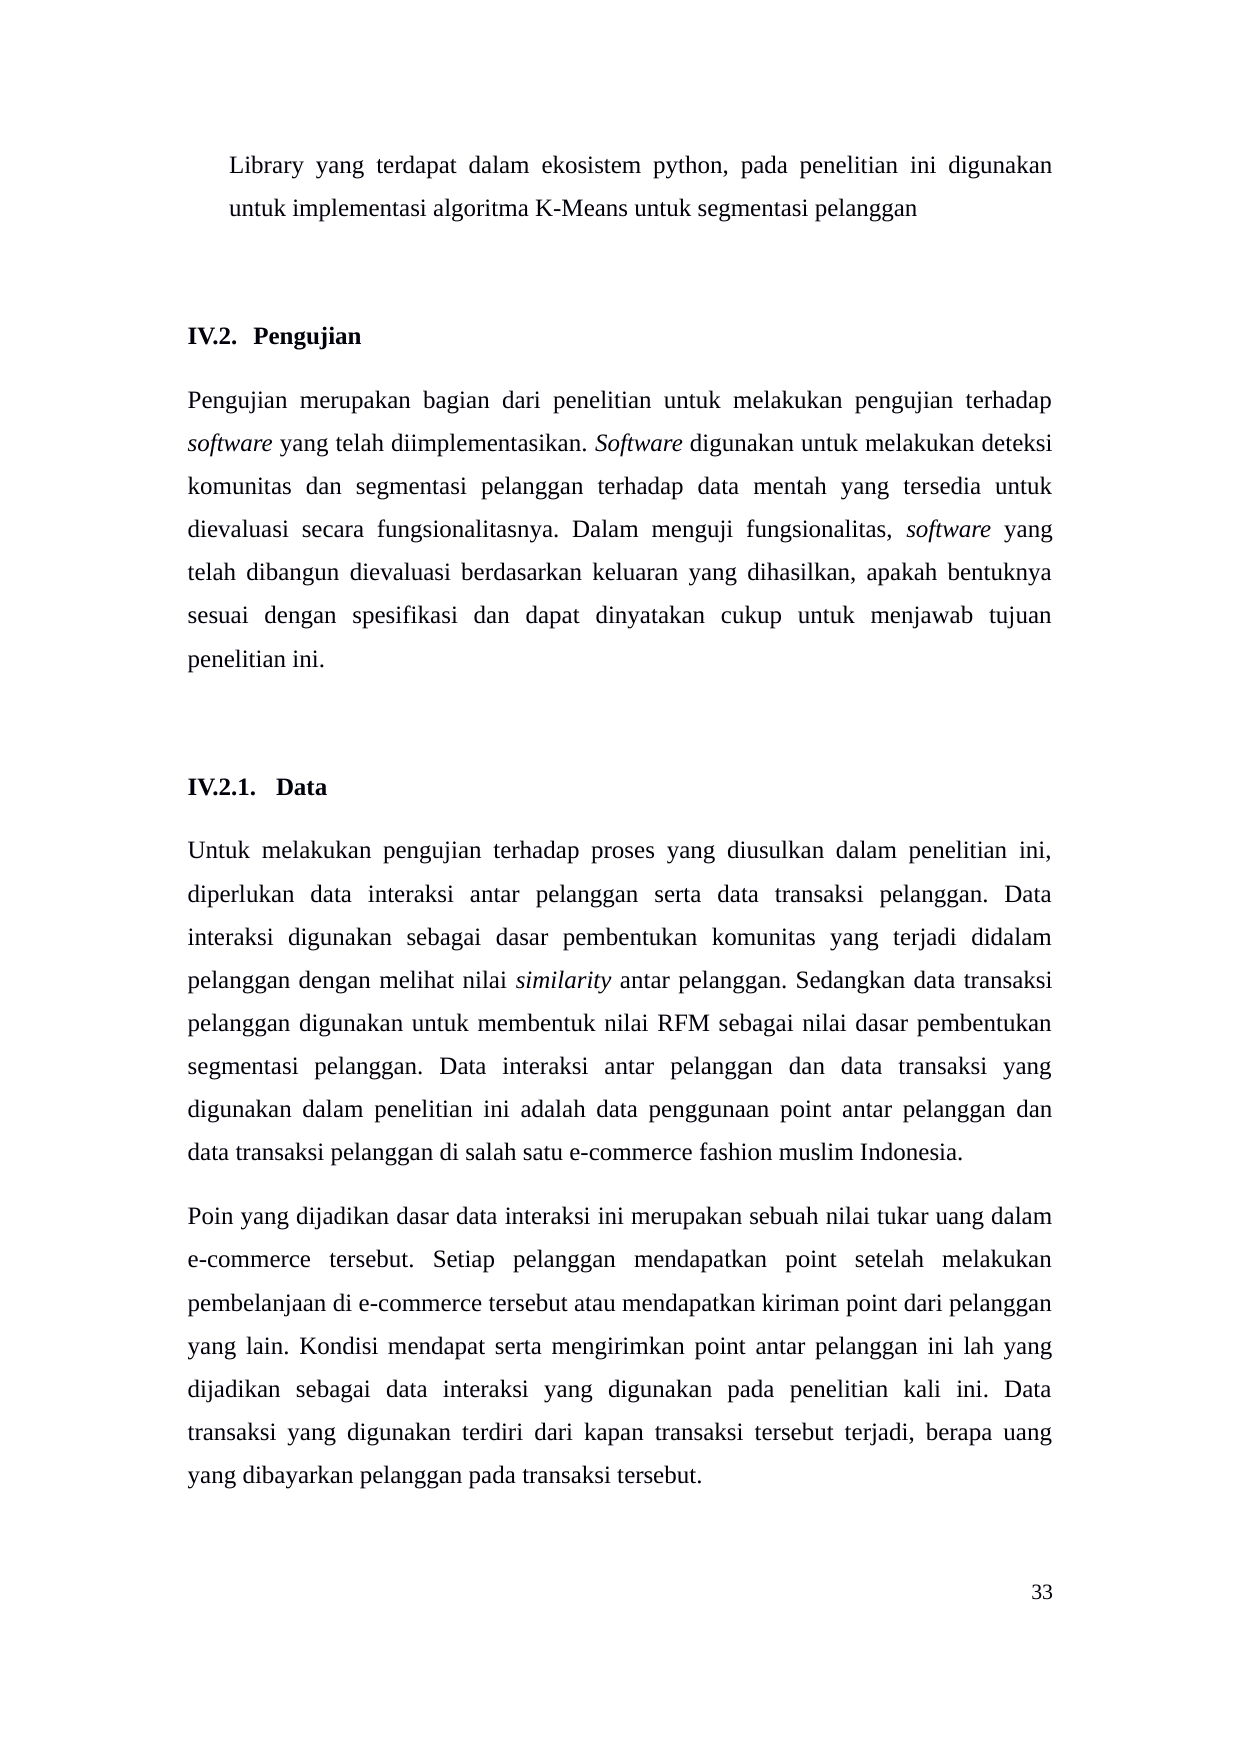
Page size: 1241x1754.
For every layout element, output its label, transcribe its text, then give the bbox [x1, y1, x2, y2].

text Untuk melakukan pengujian terhadap proses yang diusulkan dalam penelitian ini, diperlukan data interaksi antar pelanggan serta data transaksi pelanggan. Data interaksi digunakan sebagai dasar pembentukan komunitas yang terjadi didalam pelanggan dengan melihat nilai similarity antar pelanggan. Sedangkan data transaksi pelanggan digunakan untuk membentuk nilai RFM sebagai nilai dasar pembentukan segmentasi pelanggan. Data interaksi antar pelanggan dan data transaksi yang digunakan dalam penelitian ini adalah data penggunaan point antar pelanggan dan data transaksi pelanggan di salah satu e-commerce fashion muslim Indonesia. [187, 836, 1053, 1166]
text Library yang terdapat dalam ekosistem python, pada penelitian ini digunakan untuk implementasi algoritma K-Means untuk segmentasi pelanggan [229, 150, 1053, 222]
subtitle Pengujian [187, 321, 1053, 350]
subtitle Data [187, 772, 1053, 800]
text Poin yang dijadikan dasar data interaksi ini merupakan sebuah nilai tukar uang dalam e-commerce tersebut. Setiap pelanggan mendapatkan point setelah melakukan pembelanjaan di e-commerce tersebut atau mendapatkan kiriman point dari pelanggan yang lain. Kondisi mendapat serta mengirimkan point antar pelanggan ini lah yang dijadikan sebagai data interaksi yang digunakan pada penelitian kali ini. Data transaksi yang digunakan terdiri dari kapan transaksi tersebut terjadi, berapa uang yang dibayarkan pelanggan pada transaksi tersebut. [187, 1201, 1053, 1489]
text Pengujian merupakan bagian dari penelitian untuk melakukan pengujian terhadap software yang telah diimplementasikan. Software digunakan untuk melakukan deteksi komunitas dan segmentasi pelanggan terhadap data mentah yang tersedia untuk dievaluasi secara fungsionalitasnya. Dalam menguji fungsionalitas, software yang telah dibangun dievaluasi berdasarkan keluaran yang dihasilkan, apakah bentuknya sesuai dengan spesifikasi dan dapat dinyatakan cukup untuk menjawab tujuan penelitian ini. [187, 385, 1053, 672]
